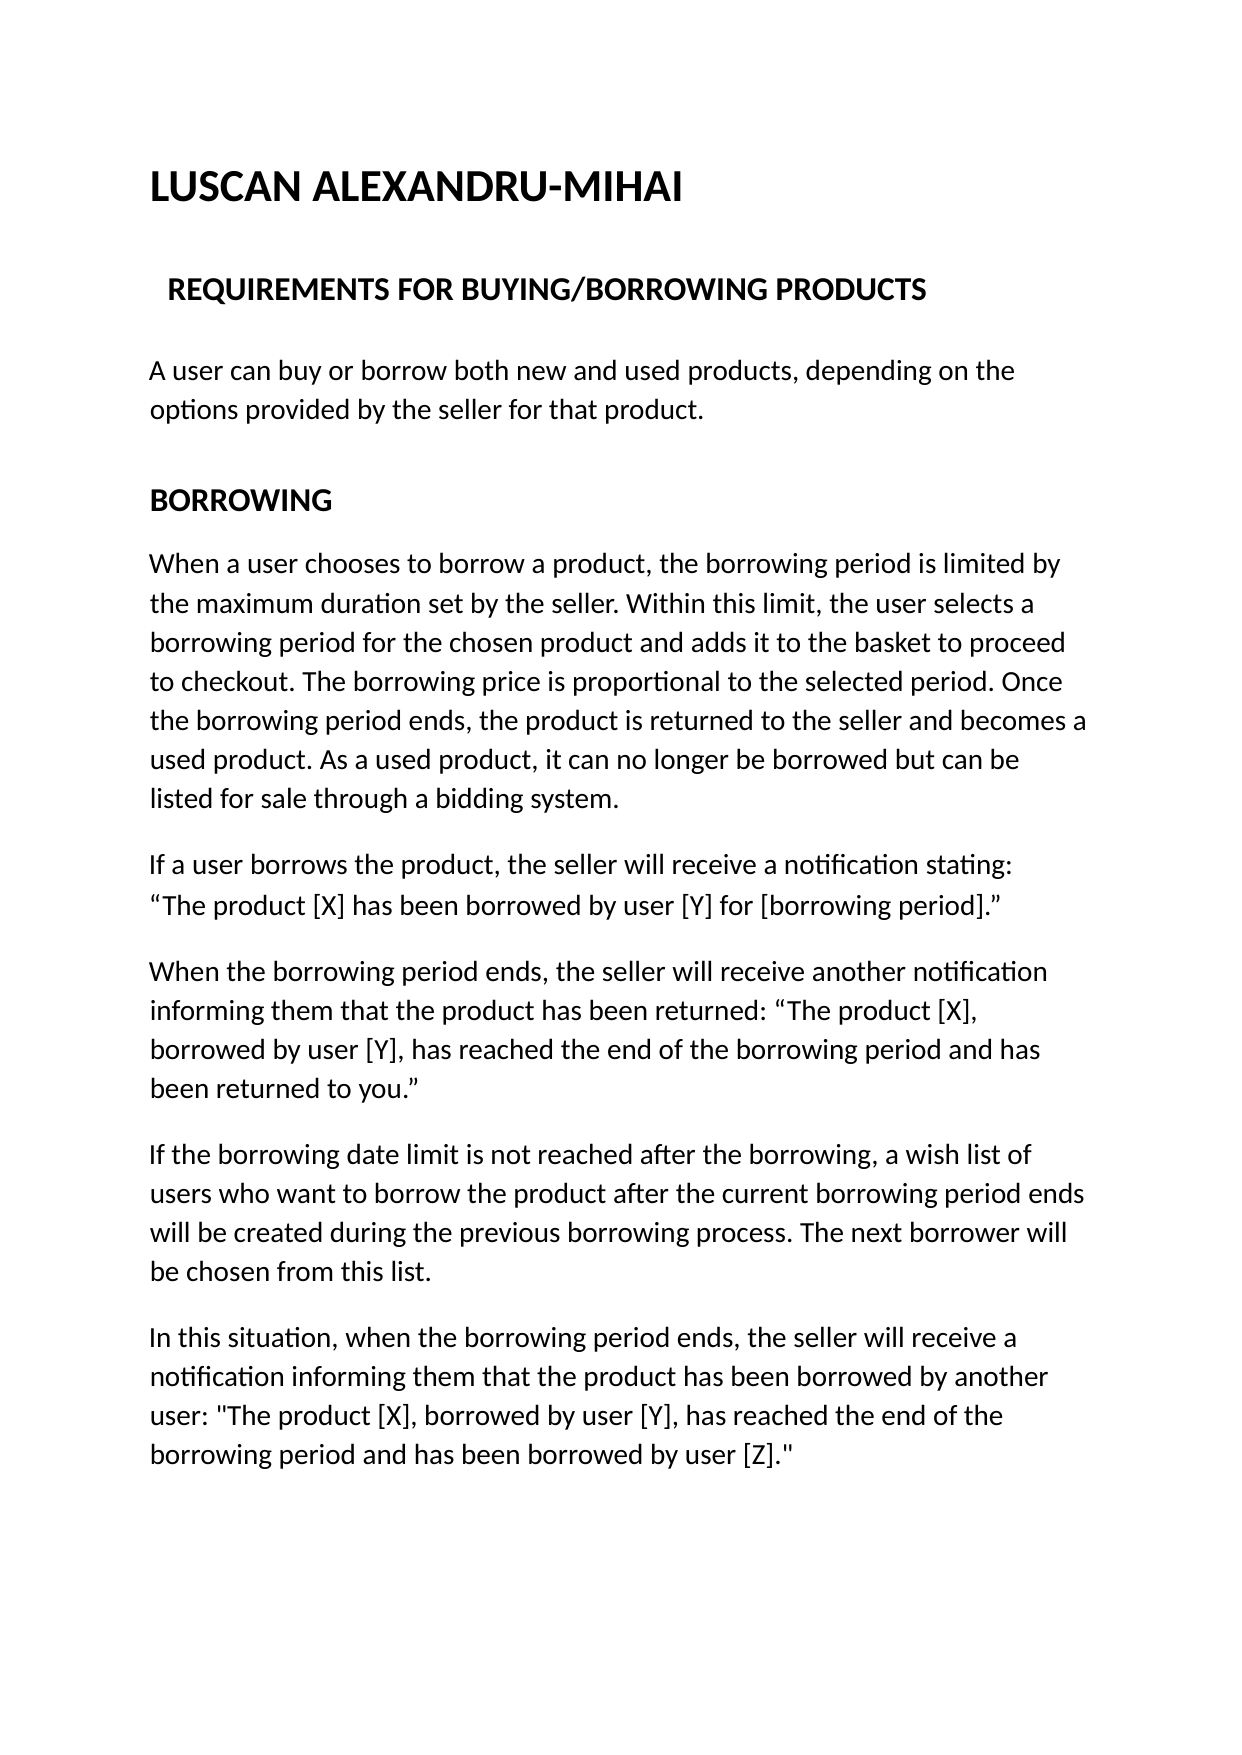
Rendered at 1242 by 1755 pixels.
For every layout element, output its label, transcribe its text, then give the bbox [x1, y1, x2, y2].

text “The product [X] has been borrowed by user [Y] for [borrowing period].” [148, 887, 1089, 923]
text In this situation, when the borrowing period ends, the seller will receive a notification informing them that the product has been borrowed by another user: "The product [X], borrowed by user [Y], has reached the end of the borrowing period and has been borrowed by user [Z]." [148, 1319, 1089, 1472]
subtitle REQUIREMENTS FOR BUYING/BORROWING PRODUCTS [167, 267, 1089, 308]
text If the borrowing date limit is not reached after the borrowing, a wish list of users who want to borrow the product after the current borrowing period ends will be created during the previous borrowing process. The next borrower will be chosen from this list. [148, 1136, 1089, 1289]
subtitle BORROWING [149, 479, 1089, 519]
text If a user borrows the product, the seller will receive a notification stating: [148, 846, 1089, 882]
text A user can buy or borrow both new and used products, depending on the options provided by the seller for that product. [148, 352, 1089, 427]
text LUSCAN ALEXANDRU-MIHAI [150, 157, 1032, 212]
text When a user chooses to borrow a product, the borrowing period is limited by the maximum duration set by the seller. Within this limit, the user selects a borrowing period for the chosen product and adds it to the basket to proceed to checkout. The borrowing price is proportional to the selected period. Once the borrowing period ends, the product is returned to the seller and becomes a used product. As a used product, it can no longer be borrowed but can be listed for sale through a bidding system. [148, 546, 1089, 816]
text When the borrowing period ends, the seller will receive another notification informing them that the product has been returned: “The product [X], borrowed by user [Y], has reached the end of the borrowing period and has been returned to you.” [148, 953, 1089, 1106]
